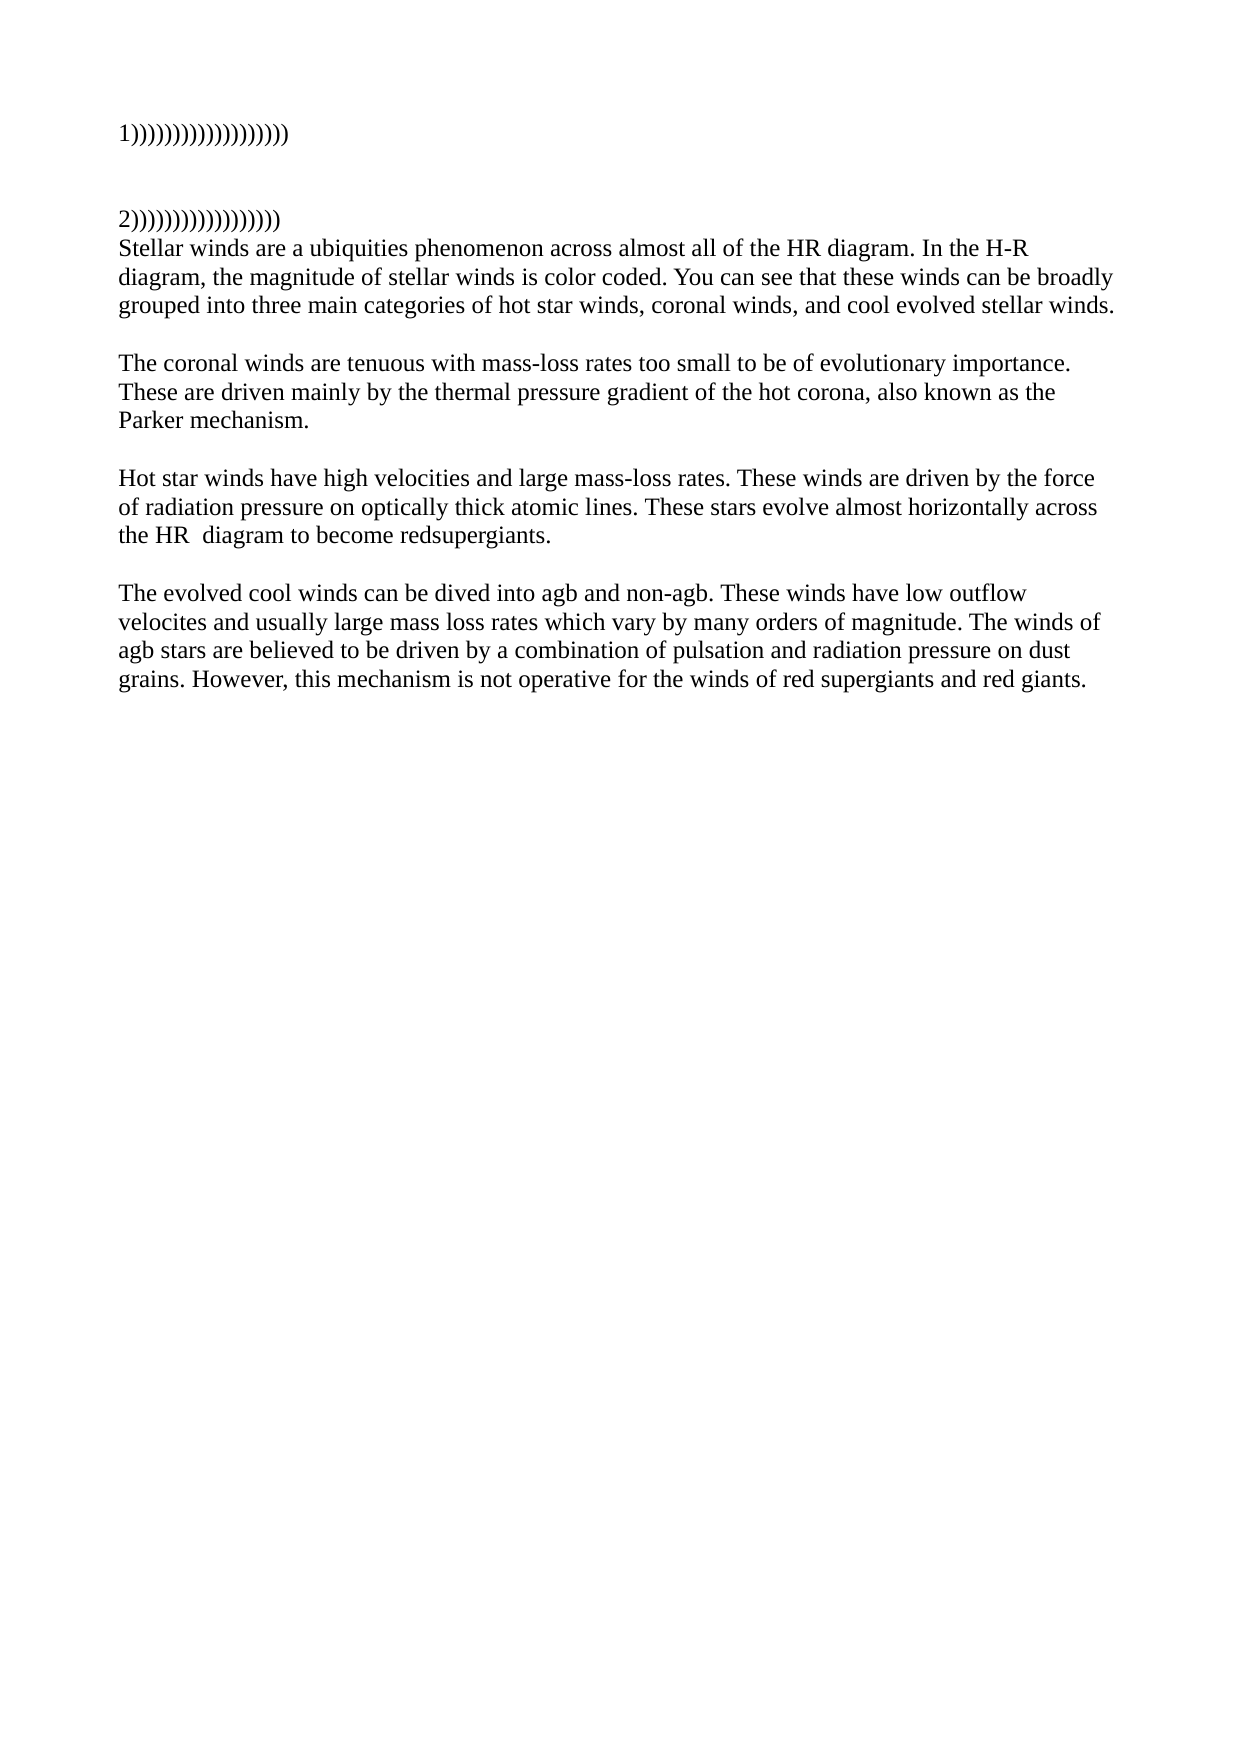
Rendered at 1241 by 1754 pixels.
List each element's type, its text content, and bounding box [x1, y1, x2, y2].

text Stellar winds are a ubiquities phenomenon across almost all of the HR diagram. In the H-R diagram, the magnitude of stellar winds is color coded. You can see that these winds can be broadly grouped into three main categories of hot star winds, coronal winds, and cool evolved stellar winds. [118, 233, 1122, 319]
text The evolved cool winds can be dived into agb and non-agb. These winds have low outflow velocites and usually large mass loss rates which vary by many orders of magnitude. The winds of agb stars are believed to be driven by a combination of pulsation and radiation pressure on dust grains. However, this mechanism is not operative for the winds of red supergiants and red giants. [118, 578, 1122, 693]
text 2)))))))))))))))))) [118, 204, 1122, 233]
text The coronal winds are tenuous with mass-loss rates too small to be of evolutionary importance. These are driven mainly by the thermal pressure gradient of the hot corona, also known as the Parker mechanism. [118, 348, 1122, 434]
text Hot star winds have high velocities and large mass-loss rates. These winds are driven by the force of radiation pressure on optically thick atomic lines. These stars evolve almost horizontally across the HR diagram to become redsupergiants. [118, 463, 1122, 549]
text 1))))))))))))))))))) [118, 118, 1122, 147]
